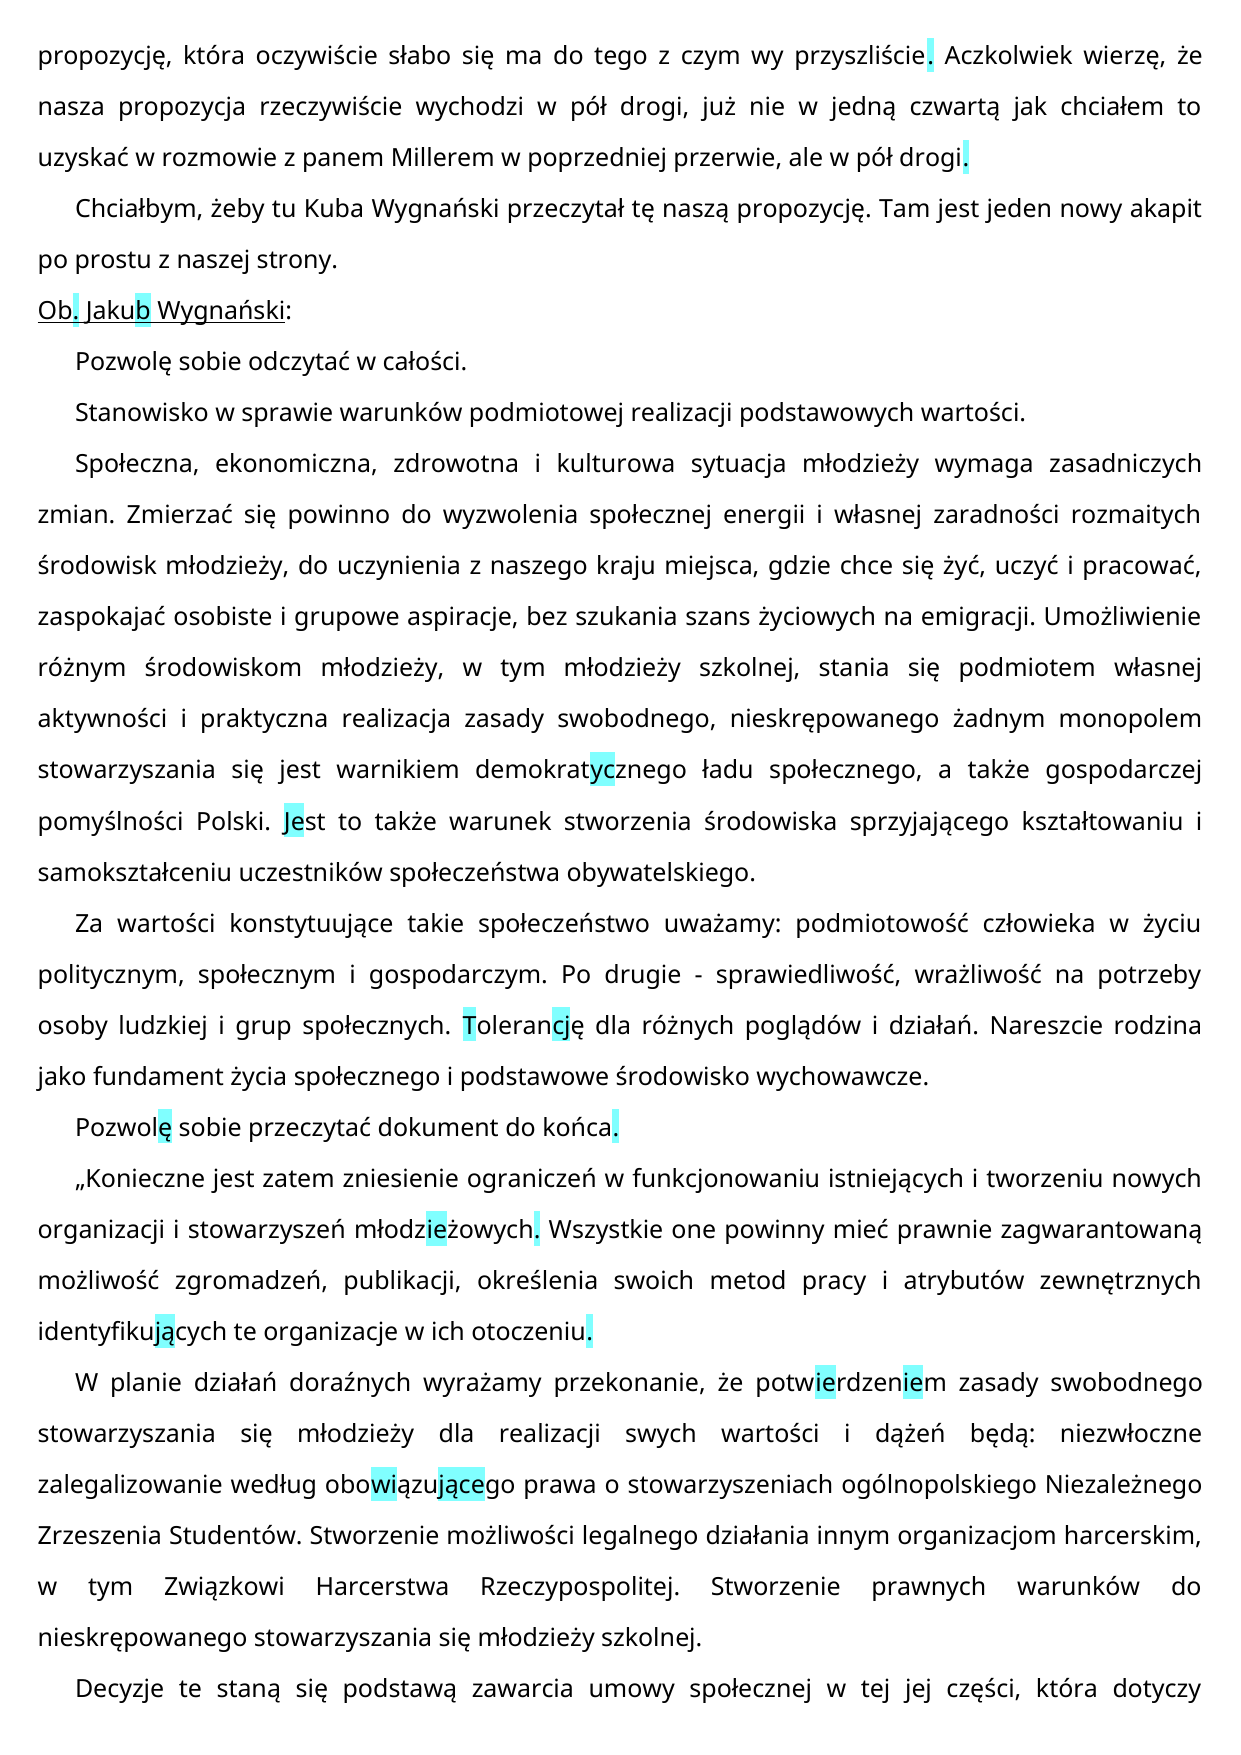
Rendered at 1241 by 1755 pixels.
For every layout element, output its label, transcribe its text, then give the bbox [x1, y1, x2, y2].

text Społeczna, ekonomiczna, zdrowotna i kulturowa sytuacja młodzieży wymaga zasadniczych zmian. Zmierzać się powinno do wyzwolenia społecznej energii i własnej zaradności rozmaitych środowisk młodzieży, do uczynienia z naszego kraju miejsca, gdzie chce się żyć, uczyć i pracować, zaspokajać osobiste i grupowe aspiracje, bez szukania szans życiowych na emigracji. Umożliwienie różnym środowiskom młodzieży, w tym młodzieży szkolnej, stania się podmiotem własnej aktywności i praktyczna realizacja zasady swobodnego, nieskrępowanego żadnym monopolem stowarzyszania się jest warnikiem demokratycznego ładu społecznego, a także gospodarczej pomyślności Polski. Jest to także warunek stworzenia środowiska sprzyjającego kształtowaniu i samokształceniu uczestników społeczeństwa obywatelskiego. [37, 446, 1203, 888]
text Pozwolę sobie odczytać w całości. [37, 344, 1203, 378]
text Stanowisko w sprawie warunków podmiotowej realizacji podstawowych wartości. [37, 395, 1203, 429]
text Chciałbym, żeby tu Kuba Wygnański przeczytał tę naszą propozycję. Tam jest jeden nowy akapit po prostu z naszej strony. [37, 191, 1203, 276]
text Za wartości konstytuujące takie społeczeństwo uważamy: podmiotowość człowieka w życiu politycznym, społecznym i gospodarczym. Po drugie - sprawiedliwość, wrażliwość na potrzeby osoby ludzkiej i grup społecznych. Tolerancję dla różnych poglądów i działań. Nareszcie rodzina jako fundament życia społecznego i podstawowe środowisko wychowawcze. [37, 905, 1203, 1092]
text „Konieczne jest zatem zniesienie ograniczeń w funkcjonowaniu istniejących i tworzeniu nowych organizacji i stowarzyszeń młodzieżowych. Wszystkie one powinny mieć prawnie zagwarantowaną możliwość zgromadzeń, publikacji, określenia swoich metod pracy i atrybutów zewnętrznych identyfikujących te organizacje w ich otoczeniu. [37, 1160, 1203, 1348]
text Decyzje te staną się podstawą zawarcia umowy społecznej w tej jej części, która dotyczy [37, 1671, 1203, 1705]
text Ob. Jakub Wygnański: [37, 293, 1203, 327]
text W planie działań doraźnych wyrażamy przekonanie, że potwierdzeniem zasady swobodnego stowarzyszania się młodzieży dla realizacji swych wartości i dążeń będą: niezwłoczne zalegalizowanie według obowiązującego prawa o stowarzyszeniach ogólnopolskiego Niezależnego Zrzeszenia Studentów. Stworzenie możliwości legalnego działania innym organizacjom harcerskim, w tym Związkowi Harcerstwa Rzeczypospolitej. Stworzenie prawnych warunków do nieskrępowanego stowarzyszania się młodzieży szkolnej. [37, 1364, 1203, 1654]
text propozycję, która oczywiście słabo się ma do tego z czym wy przyszliście. Aczkolwiek wierzę, że nasza propozycja rzeczywiście wychodzi w pół drogi, już nie w jedną czwartą jak chciałem to uzyskać w rozmowie z panem Millerem w poprzedniej przerwie, ale w pół drogi. [37, 37, 1203, 174]
text Pozwolę sobie przeczytać dokument do końca. [37, 1109, 1203, 1143]
